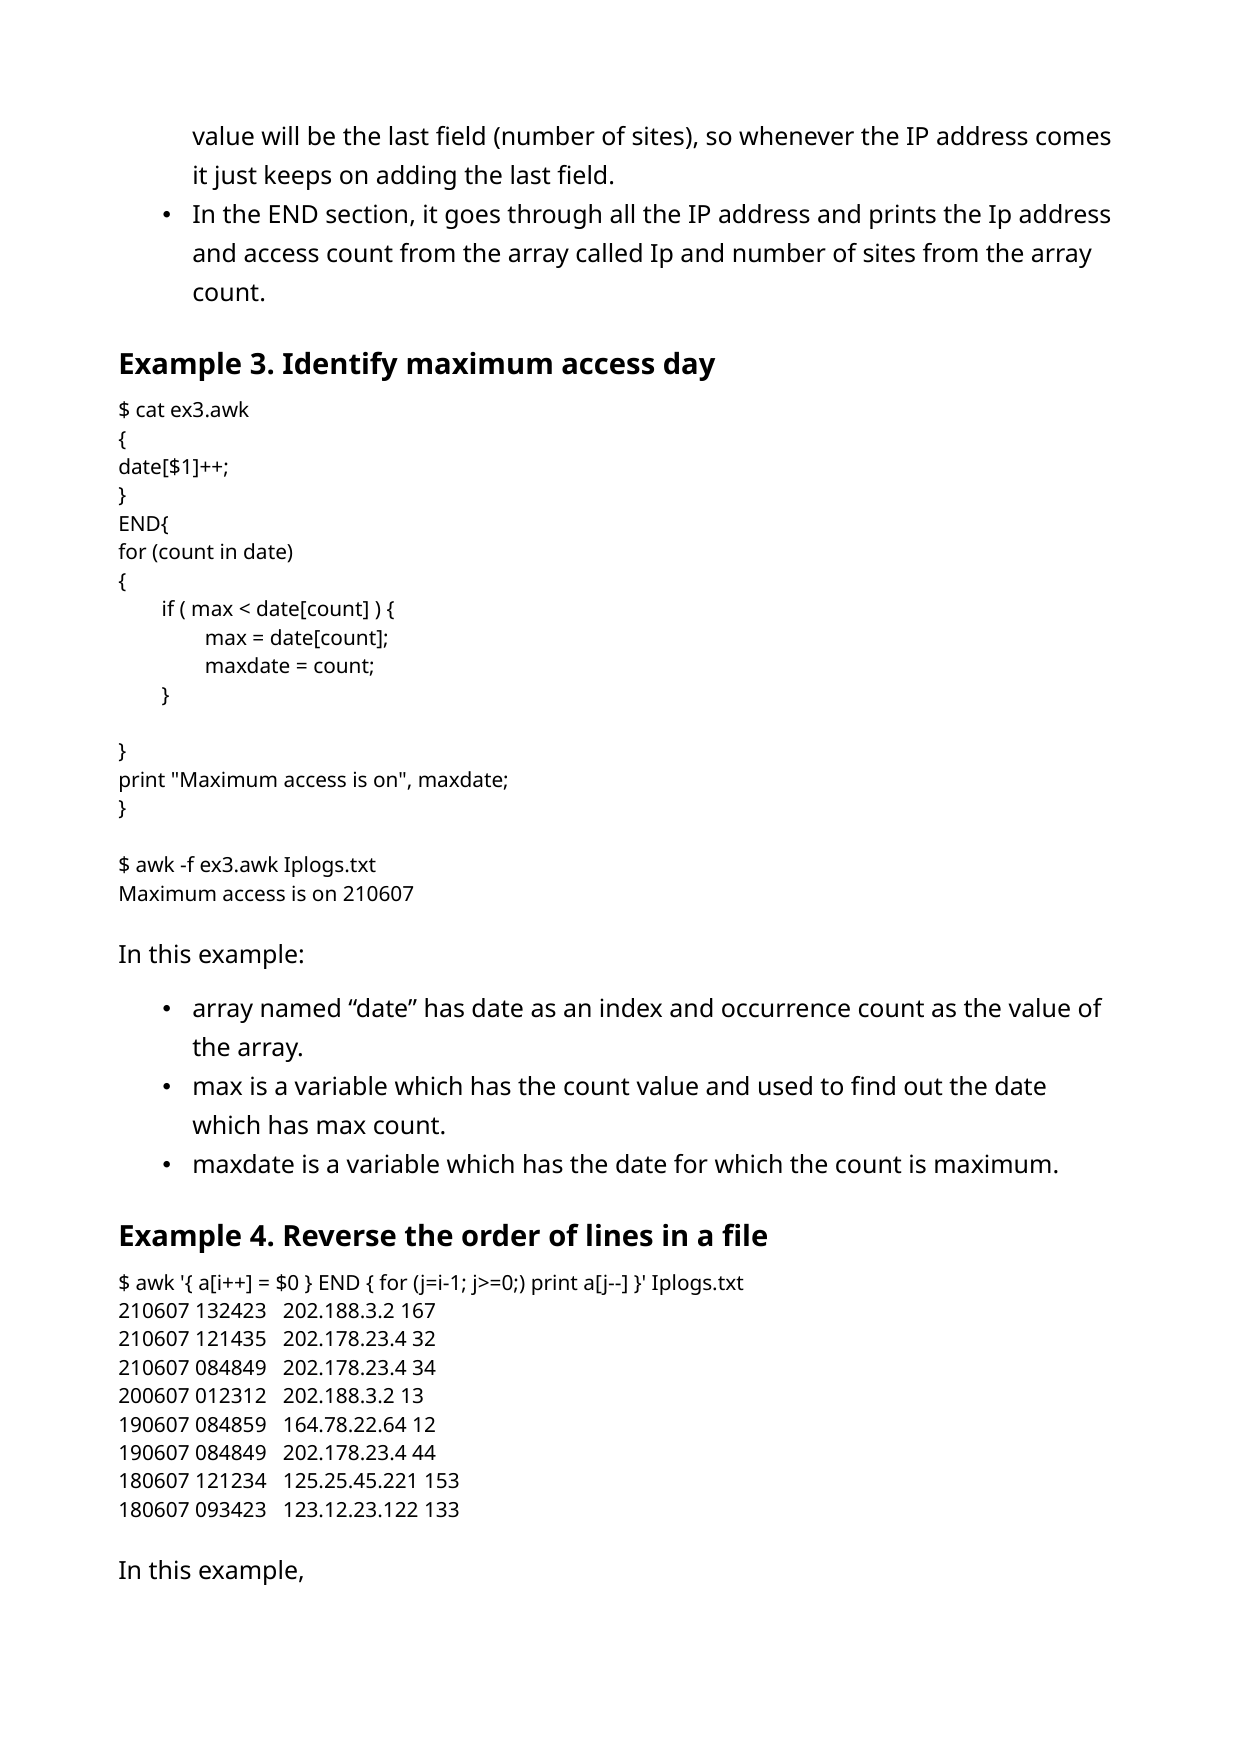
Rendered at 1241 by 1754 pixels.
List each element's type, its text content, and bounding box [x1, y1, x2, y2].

text if ( max < date[count] ) { [118, 594, 1122, 623]
text maxdate = count; [118, 651, 1122, 680]
list maxdate is a variable which has the date for which the count is maximum. [162, 1147, 1122, 1181]
text 190607 084849 202.178.23.4 44 [118, 1438, 1122, 1467]
text { [118, 424, 1122, 452]
text { [118, 566, 1122, 594]
subtitle Example 3. Identify maximum access day [118, 343, 1122, 383]
list array named “date” has date as an index and occurrence count as the value of the array. [162, 990, 1122, 1064]
text 190607 084859 164.78.22.64 12 [118, 1410, 1122, 1438]
text Maximum access is on 210607 [118, 879, 1122, 907]
text $ awk '{ a[i++] = $0 } END { for (j=i-1; j>=0;) print a[j--] }' Iplogs.txt [118, 1268, 1122, 1296]
text In this example, [118, 1553, 1122, 1587]
text } [118, 793, 1122, 822]
text } [118, 481, 1122, 509]
text $ awk -f ex3.awk Iplogs.txt [118, 850, 1122, 879]
list max is a variable which has the count value and used to find out the date which has max count. [162, 1069, 1122, 1142]
text max = date[count]; [118, 623, 1122, 651]
text In this example: [118, 937, 1122, 971]
text 210607 121435 202.178.23.4 32 [118, 1324, 1122, 1353]
text } [118, 737, 1122, 765]
text print "Maximum access is on", maxdate; [118, 765, 1122, 793]
text 210607 132423 202.188.3.2 167 [118, 1296, 1122, 1324]
subtitle Example 4. Reverse the order of lines in a file [118, 1215, 1122, 1255]
text date[$1]++; [118, 452, 1122, 481]
list value will be the last field (number of sites), so whenever the IP address comes it just keeps on adding the last field. [162, 118, 1122, 191]
list In the END section, it goes through all the IP address and prints the Ip address and access count from the array called Ip and number of sites from the array count. [162, 196, 1122, 309]
text 200607 012312 202.188.3.2 13 [118, 1381, 1122, 1410]
text $ cat ex3.awk [118, 395, 1122, 424]
text for (count in date) [118, 537, 1122, 566]
text 180607 121234 125.25.45.221 153 [118, 1467, 1122, 1495]
text 180607 093423 123.12.23.122 133 [118, 1495, 1122, 1523]
text 210607 084849 202.178.23.4 34 [118, 1353, 1122, 1381]
text } [118, 680, 1122, 708]
text END{ [118, 509, 1122, 537]
